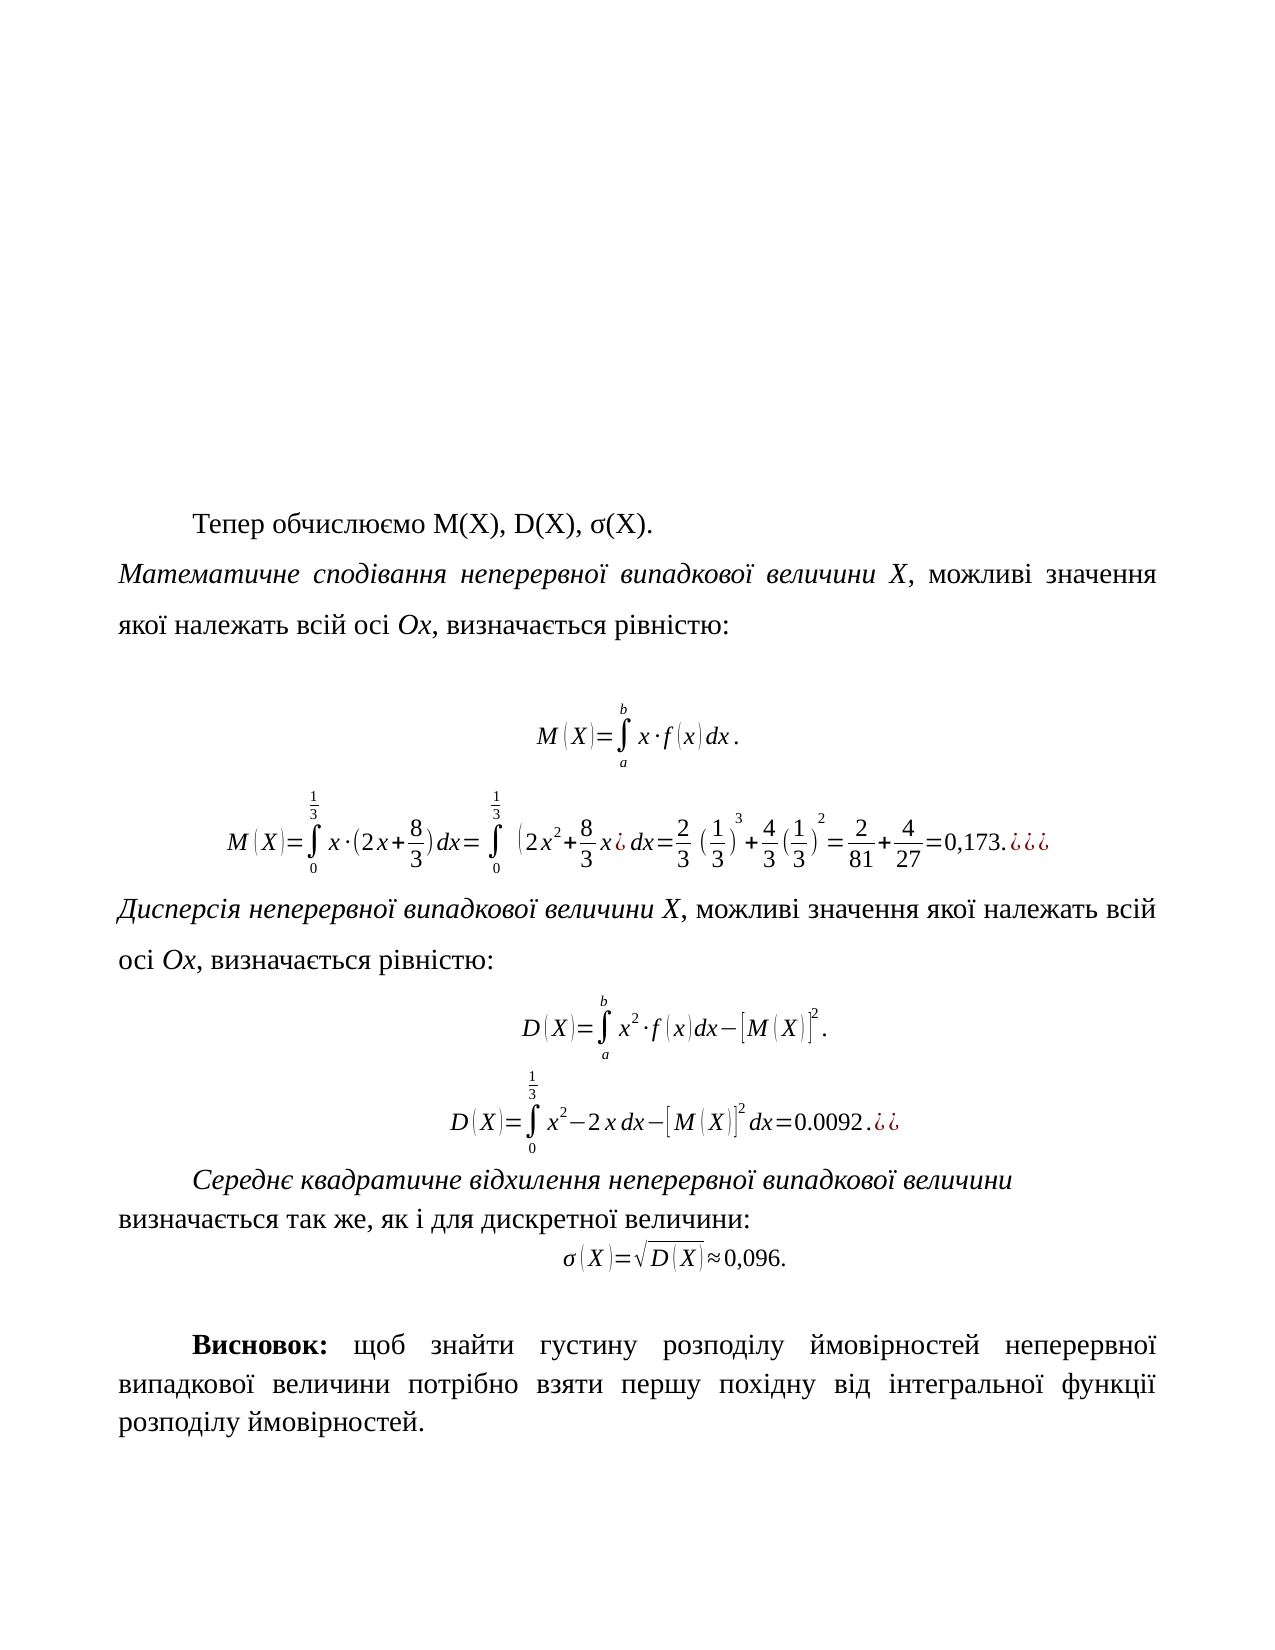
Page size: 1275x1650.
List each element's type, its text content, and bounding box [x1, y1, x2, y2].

text Висновок: щоб знайти густину розподілу ймовірностей неперервної випадкової величини потрібно взяти першу похідну від інтегральної функції розподілу ймовірностей. [118, 1327, 1157, 1438]
text Тепер обчислюємо M(X), D(X), σ(X). [118, 506, 1157, 540]
text Середнє квадратичне відхилення неперервної випадкової величини визначається так же, як і для дискретної величини: [118, 1162, 1157, 1234]
text Дисперсія неперервної випадкової величини Х, можливі значення якої належать всій осі Ох, визначається рівністю: [118, 892, 1157, 975]
text Математичне сподівання неперервної випадкової величини Х, можливі значення якої належать всій осі Ох, визначається рівністю: [118, 557, 1157, 640]
